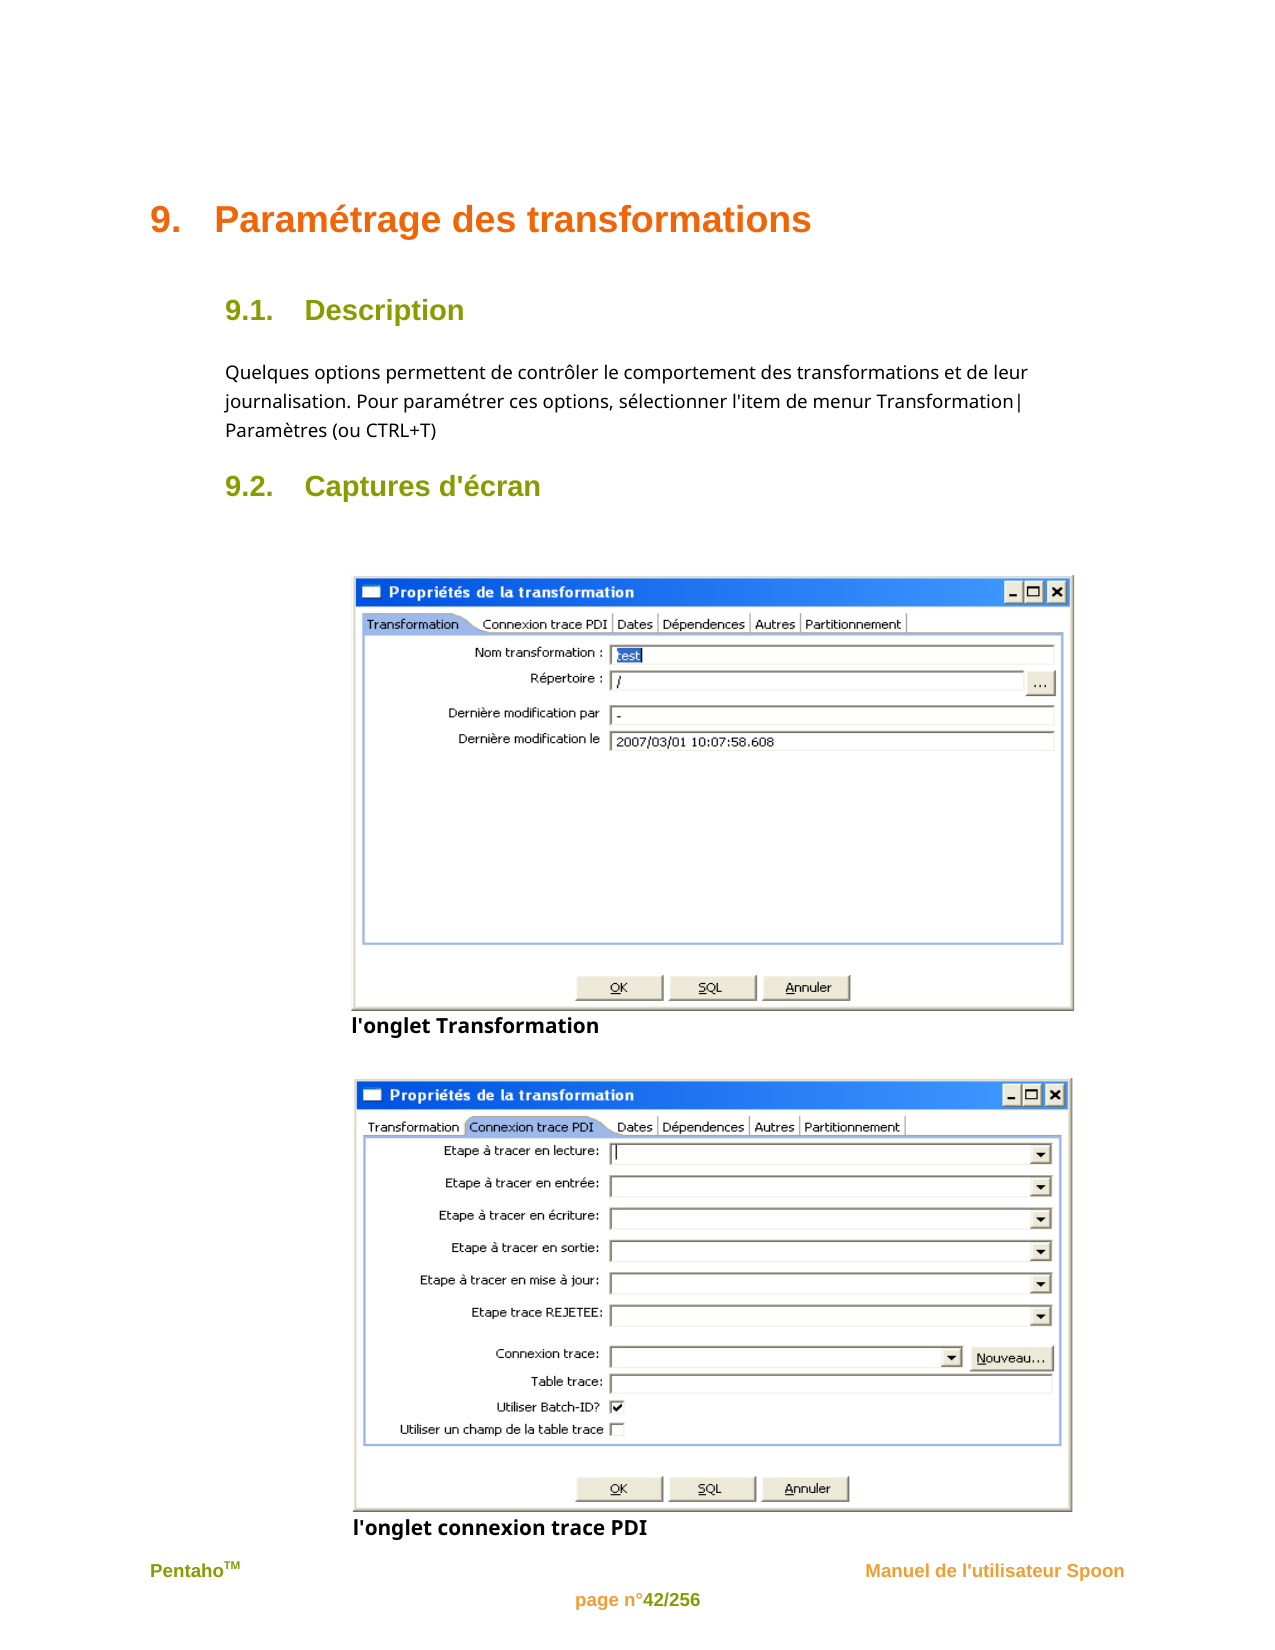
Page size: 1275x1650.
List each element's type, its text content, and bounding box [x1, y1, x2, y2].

subtitle Description [225, 297, 1125, 326]
text Quelques options permettent de contrôler le comportement des transformations et de leur journalisation. Pour paramétrer ces options, sélectionner l'item de menur Transformation|Paramètres (ou CTRL+T) [225, 356, 1125, 443]
picture [352, 1078, 1073, 1512]
text l'onglet connexion trace PDI [353, 1512, 997, 1541]
subtitle Paramétrage des transformations [150, 209, 1125, 238]
picture [351, 575, 1075, 1011]
text l'onglet Transformation [351, 1011, 999, 1040]
subtitle [274, 544, 1001, 1041]
subtitle Captures d'écran [225, 473, 1125, 502]
